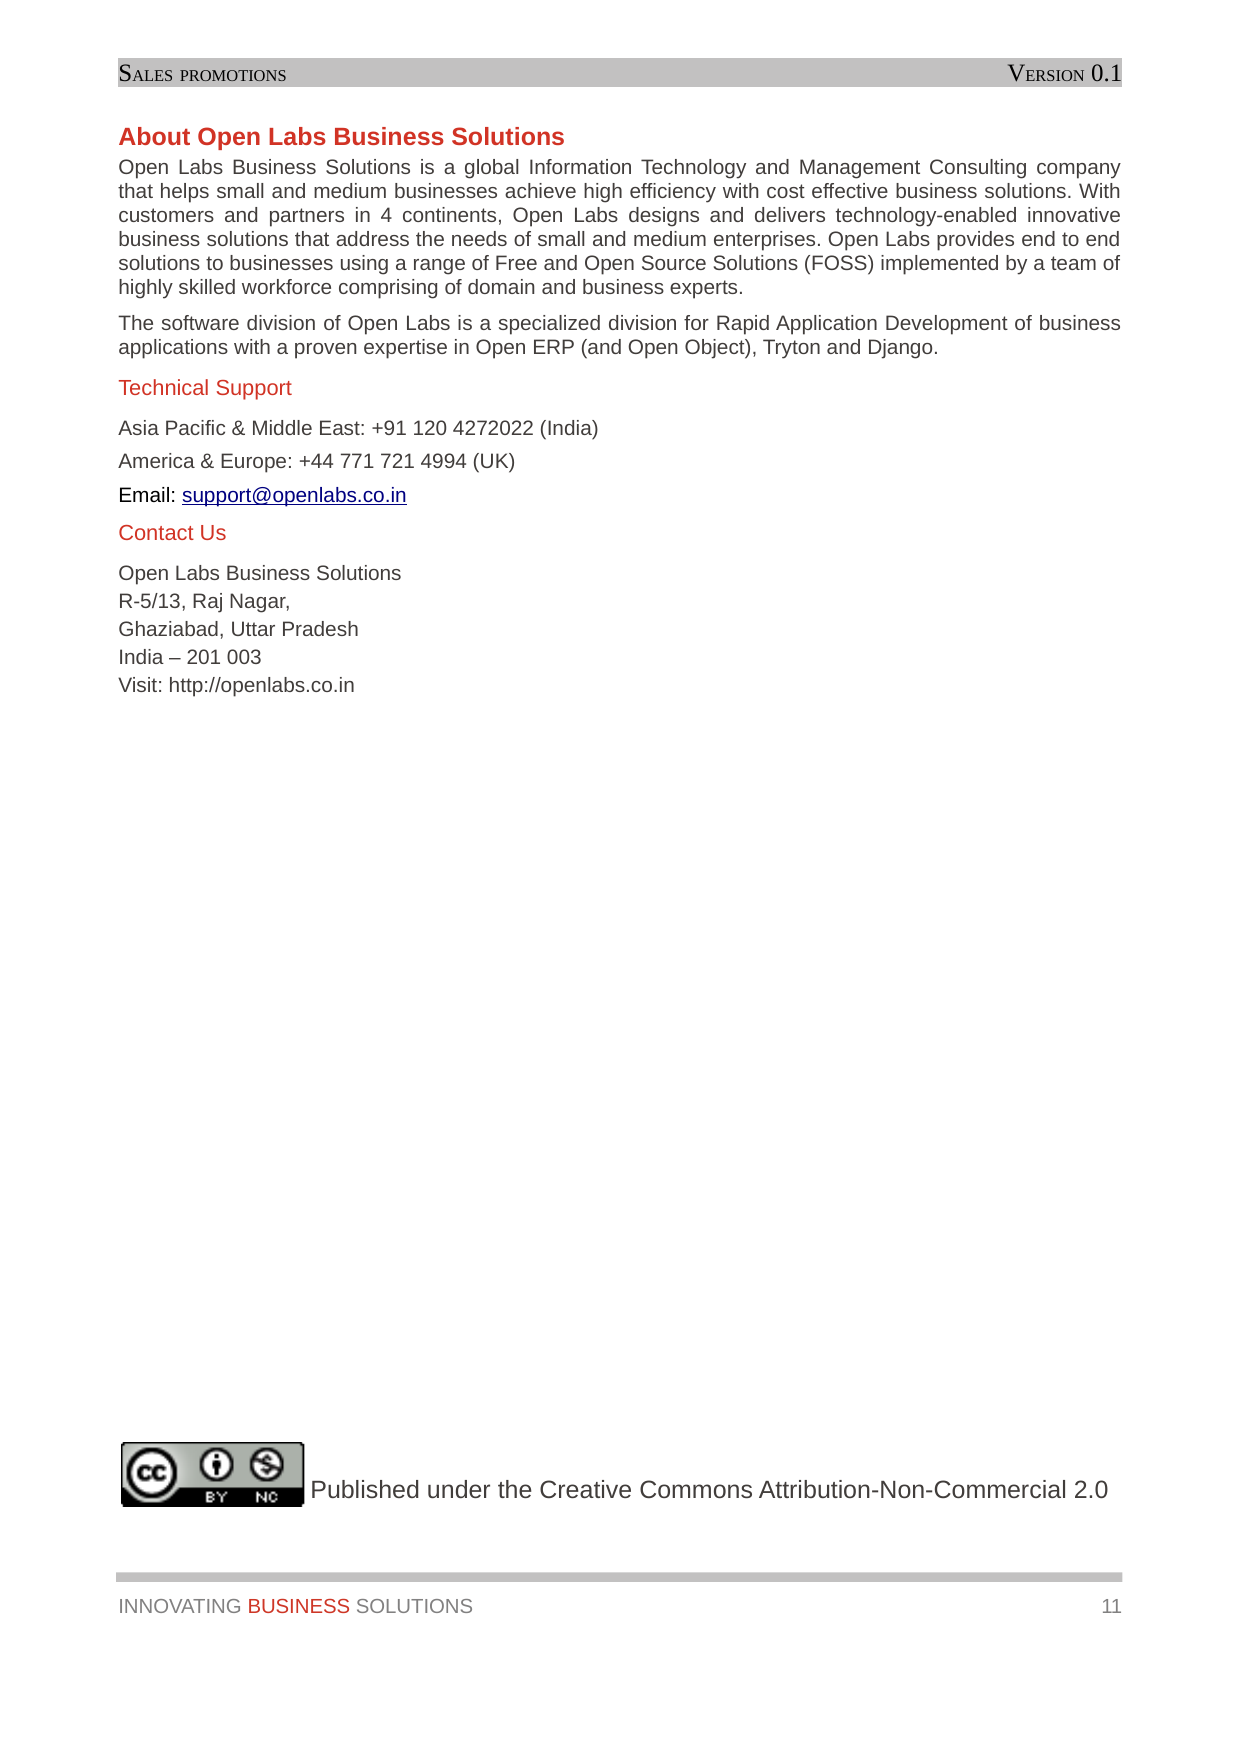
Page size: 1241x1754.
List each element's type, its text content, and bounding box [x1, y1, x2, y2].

text Visit: http://openlabs.co.in [118, 673, 1122, 697]
text Email: support@openlabs.co.in [118, 483, 1122, 507]
text About Open Labs Business Solutions [118, 122, 1122, 151]
text America & Europe: +44 771 721 4994 (UK) [118, 449, 1122, 473]
text India – 201 003 [118, 645, 1122, 669]
text Technical Support [118, 374, 1122, 400]
text R-5/13, Raj Nagar, [118, 589, 1122, 613]
picture [121, 1442, 305, 1507]
text Published under the Creative Commons Attribution-Non-Commercial 2.0 [305, 1475, 1122, 1504]
text The software division of Open Labs is a specialized division for Rapid Application Development of business applications with a proven expertise in Open ERP (and Open Object), Tryton and Django. [118, 311, 1122, 359]
text Ghaziabad, Uttar Pradesh [118, 617, 1122, 641]
text Contact Us [118, 520, 1122, 545]
text Open Labs Business Solutions [118, 561, 1122, 584]
text Open Labs Business Solutions is a global Information Technology and Management Consulting company that helps small and medium businesses achieve high efficiency with cost effective business solutions. With customers and partners in 4 continents, Open Labs designs and delivers technology-enabled innovative business solutions that address the needs of small and medium enterprises. Open Labs provides end to end solutions to businesses using a range of Free and Open Source Solutions (FOSS) implemented by a team of highly skilled workforce comprising of domain and business experts. [118, 155, 1122, 298]
text Asia Pacific & Middle East: +91 120 4272022 (India) [118, 415, 1122, 439]
